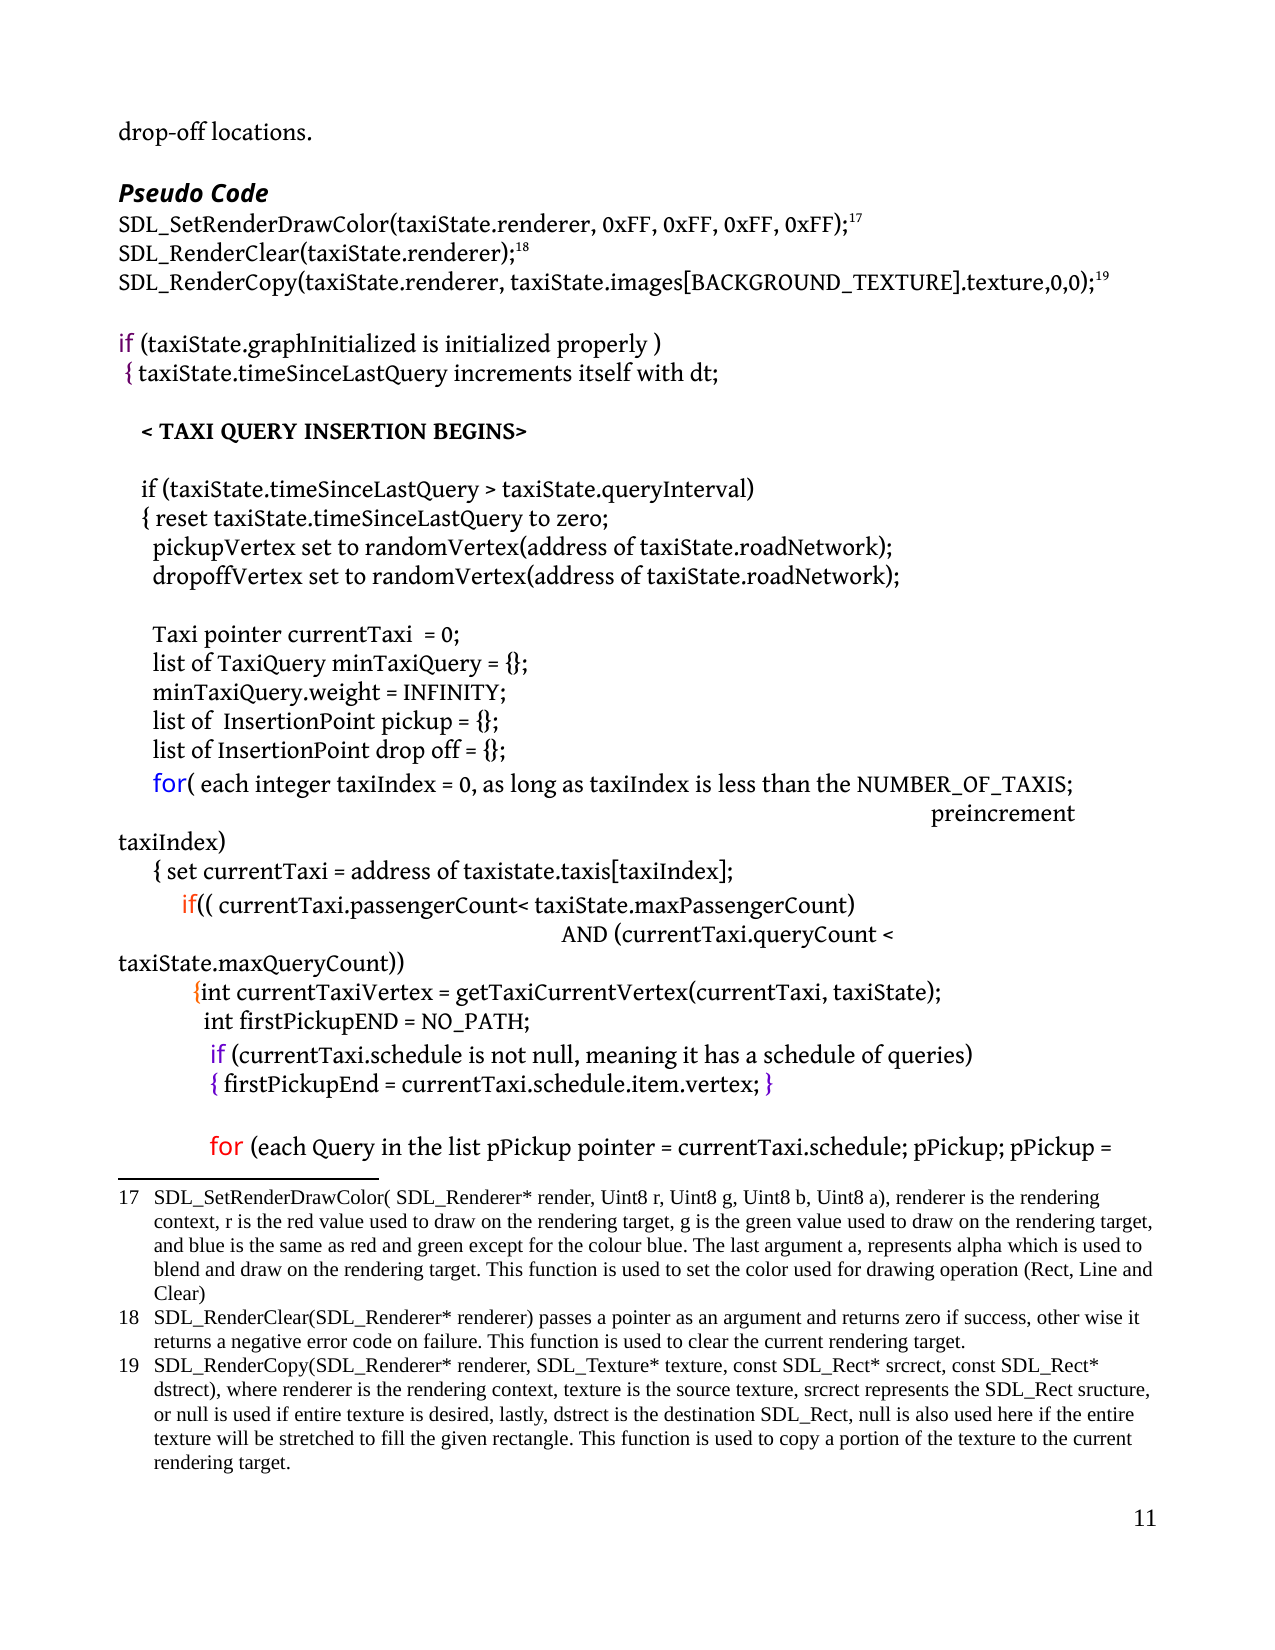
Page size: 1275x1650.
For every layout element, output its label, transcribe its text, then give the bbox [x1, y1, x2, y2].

text list of InsertionPoint pickup = {}; [118, 707, 1157, 736]
text for( each integer taxiIndex = 0, as long as taxiIndex is less than the NUMBER_OF_TAXIS; preincrement taxiIndex) [118, 765, 1157, 857]
text list of TaxiQuery minTaxiQuery = {}; [118, 649, 1157, 678]
text dropoffVertex set to randomVertex(address of taxiState.roadNetwork); [118, 563, 1157, 592]
text { reset taxiState.timeSinceLastQuery to zero; [118, 505, 1157, 534]
text list of InsertionPoint drop off = {}; [118, 736, 1157, 765]
text SDL_RenderCopy(taxiState.renderer, taxiState.images[BACKGROUND_TEXTURE].texture,0,0); [118, 268, 1157, 297]
text {int currentTaxiVertex = getTaxiCurrentVertex(currentTaxi, taxiState); [118, 978, 1157, 1007]
text < TAXI QUERY INSERTION BEGINS> [118, 418, 1157, 447]
text drop-off locations. [118, 118, 1157, 147]
text { firstPickupEnd = currentTaxi.schedule.item.vertex; } [118, 1070, 1157, 1099]
text { taxiState.timeSinceLastQuery increments itself with dt; [118, 360, 1157, 389]
text { set currentTaxi = address of taxistate.taxis[taxiIndex]; [118, 857, 1157, 886]
text for (each Query in the list pPickup pointer = currentTaxi.schedule; pPickup; pPickup = [118, 1128, 1157, 1162]
text AND (currentTaxi.queryCount < taxiState.maxQueryCount)) [118, 920, 1157, 978]
text if(( currentTaxi.passengerCount< taxiState.maxPassengerCount) [118, 886, 1157, 920]
text SDL_RenderClear(SDL_Renderer* renderer) passes a pointer as an argument and returns zero if success, other wise it returns a negative error code on failure. This function is used to clear the current rendering target. [118, 1305, 1157, 1353]
text SDL_SetRenderDrawColor( SDL_Renderer* render, Uint8 r, Uint8 g, Uint8 b, Uint8 a), renderer is the rendering context, r is the red value used to draw on the rendering target, g is the green value used to draw on the rendering target, and blue is the same as red and green except for the colour blue. The last argument a, represents alpha which is used to blend and draw on the rendering target. This function is used to set the color used for drawing operation (Rect, Line and Clear) [118, 1185, 1157, 1305]
text pickupVertex set to randomVertex(address of taxiState.roadNetwork); [118, 534, 1157, 563]
text if (taxiState.timeSinceLastQuery > taxiState.queryInterval) [118, 476, 1157, 505]
text int firstPickupEND = NO_PATH; [118, 1007, 1157, 1036]
text SDL_SetRenderDrawColor(taxiState.renderer, 0xFF, 0xFF, 0xFF, 0xFF); [118, 210, 1157, 239]
text if (currentTaxi.schedule is not null, meaning it has a schedule of queries) [118, 1036, 1157, 1070]
text Pseudo Code [118, 176, 1157, 210]
text if (taxiState.graphInitialized is initialized properly ) [118, 326, 1157, 360]
text Taxi pointer currentTaxi = 0; [118, 621, 1157, 649]
text SDL_RenderCopy(SDL_Renderer* renderer, SDL_Texture* texture, const SDL_Rect* srcrect, const SDL_Rect* dstrect), where renderer is the rendering context, texture is the source texture, srcrect represents the SDL_Rect sructure, or null is used if entire texture is desired, lastly, dstrect is the destination SDL_Rect, null is also used here if the entire texture will be stretched to fill the given rectangle. This function is used to copy a portion of the texture to the current rendering target. [118, 1353, 1157, 1474]
text minTaxiQuery.weight = INFINITY; [118, 678, 1157, 707]
text SDL_RenderClear(taxiState.renderer); [118, 239, 1157, 268]
